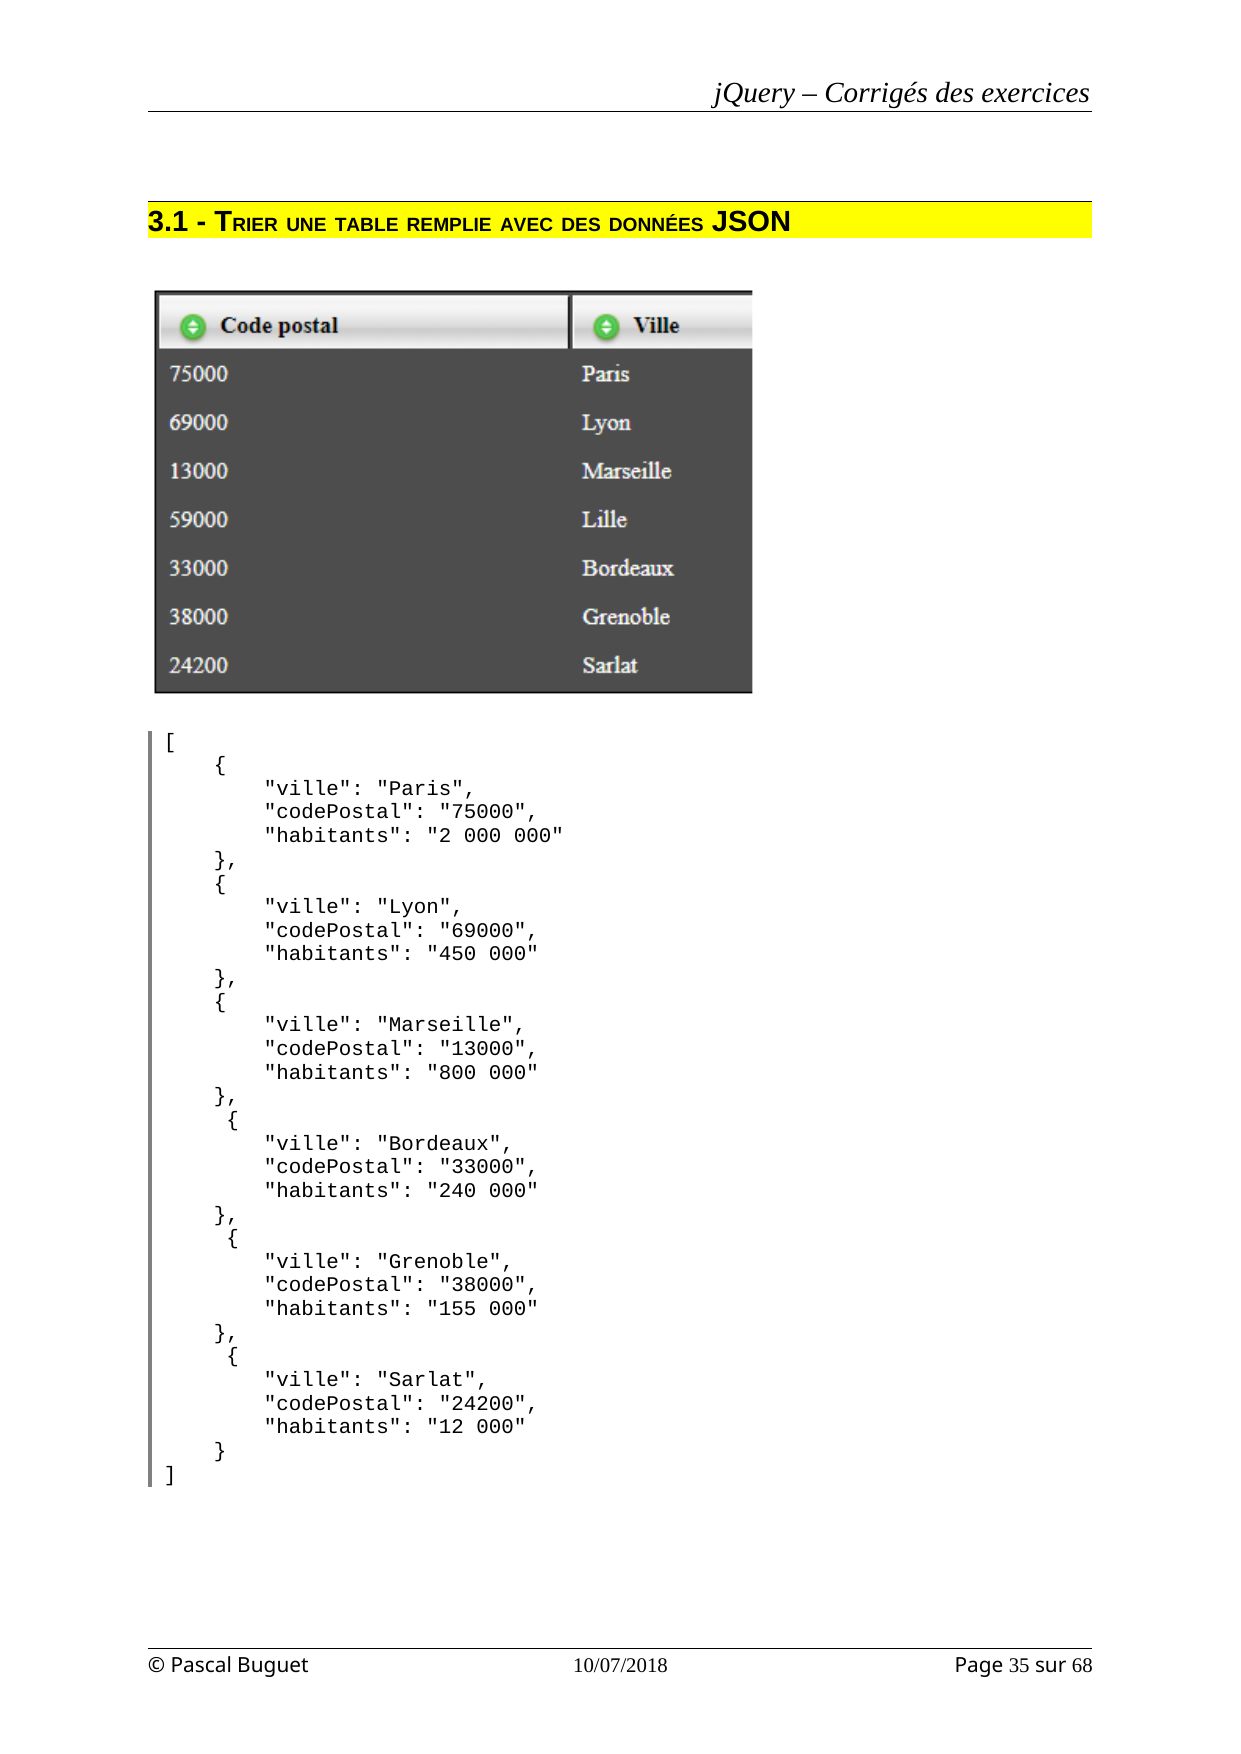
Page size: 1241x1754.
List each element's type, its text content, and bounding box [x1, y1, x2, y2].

subtitle - Trier une table remplie avec des données JSON [148, 202, 1092, 238]
text [ [152, 731, 1092, 754]
text "habitants": "2 000 000" [152, 825, 1092, 849]
text "codePostal": "69000", [152, 920, 1092, 943]
text "habitants": "155 000" [152, 1298, 1092, 1322]
text "ville": "Marseille", [152, 1014, 1092, 1038]
text "codePostal": "24200", [152, 1393, 1092, 1416]
text "ville": "Grenoble", [152, 1251, 1092, 1274]
text "ville": "Sarlat", [152, 1369, 1092, 1393]
text "ville": "Lyon", [152, 896, 1092, 920]
picture [147, 272, 753, 703]
text { [152, 991, 1092, 1014]
text { [152, 754, 1092, 778]
text { [152, 1227, 1092, 1251]
text "habitants": "240 000" [152, 1180, 1092, 1203]
text }, [152, 849, 1092, 872]
text "ville": "Bordeaux", [152, 1133, 1092, 1156]
text "codePostal": "13000", [152, 1038, 1092, 1062]
text "habitants": "12 000" [152, 1416, 1092, 1440]
text ] [152, 1464, 1092, 1487]
text }, [152, 1203, 1092, 1227]
text { [152, 1345, 1092, 1369]
text }, [152, 967, 1092, 991]
text { [152, 872, 1092, 896]
text "codePostal": "38000", [152, 1274, 1092, 1298]
text "habitants": "450 000" [152, 943, 1092, 967]
text }, [152, 1085, 1092, 1109]
text "codePostal": "33000", [152, 1156, 1092, 1180]
text } [152, 1440, 1092, 1464]
text { [152, 1109, 1092, 1133]
text "ville": "Paris", [152, 778, 1092, 802]
text "codePostal": "75000", [152, 802, 1092, 825]
text "habitants": "800 000" [152, 1062, 1092, 1085]
text }, [152, 1322, 1092, 1345]
